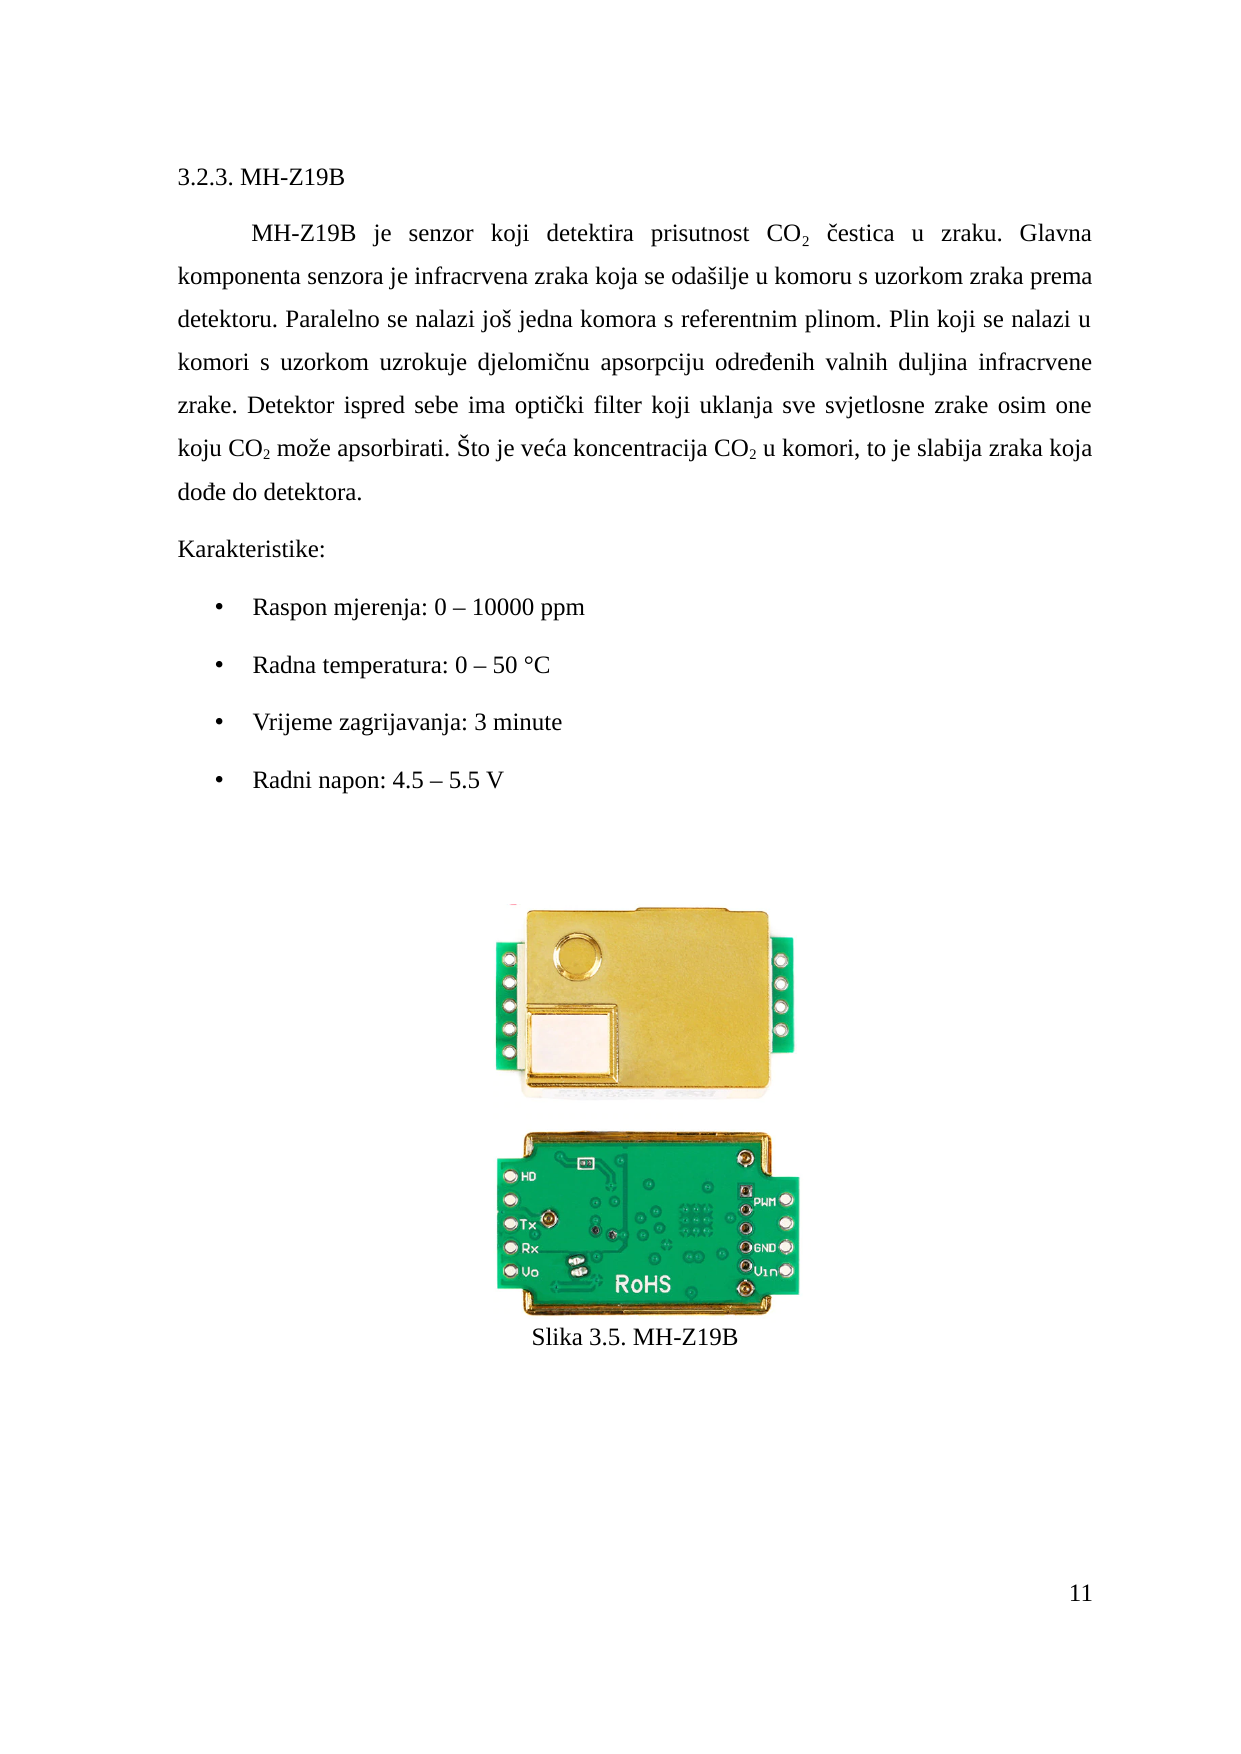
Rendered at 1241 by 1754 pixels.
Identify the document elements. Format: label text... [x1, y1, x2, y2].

list Vrijeme zagrijavanja: 3 minute [215, 707, 1093, 736]
text Karakteristike: [177, 534, 1093, 563]
list Radni napon: 4.5 – 5.5 V [215, 765, 1093, 794]
list Raspon mjerenja: 0 – 10000 ppm [215, 592, 1093, 621]
text MH-Z19B je senzor koji detektira prisutnost CO₂ čestica u zraku. Glavna komponenta senzora je infracrvena zraka koja se odašilje u komoru s uzorkom zraka prema detektoru. Paralelno se nalazi još jedna komora s referentnim plinom. Plin koji se nalazi u komori s uzorkom uzrokuje djelomičnu apsorpciju određenih valnih duljina infracrvene zrake. Detektor ispred sebe ima optički filter koji uklanja sve svjetlosne zrake osim one koju CO2 može apsorbirati. Što je veća koncentracija CO2 u komori, to je slabija zraka koja dođe do detektora. [177, 218, 1093, 505]
subtitle 3.2.3. MH-Z19B [177, 162, 1093, 191]
text Slika 3.5. MH-Z19B [488, 1323, 782, 1351]
picture [488, 904, 811, 1323]
list Radna temperatura: 0 – 50 °C [215, 650, 1093, 678]
